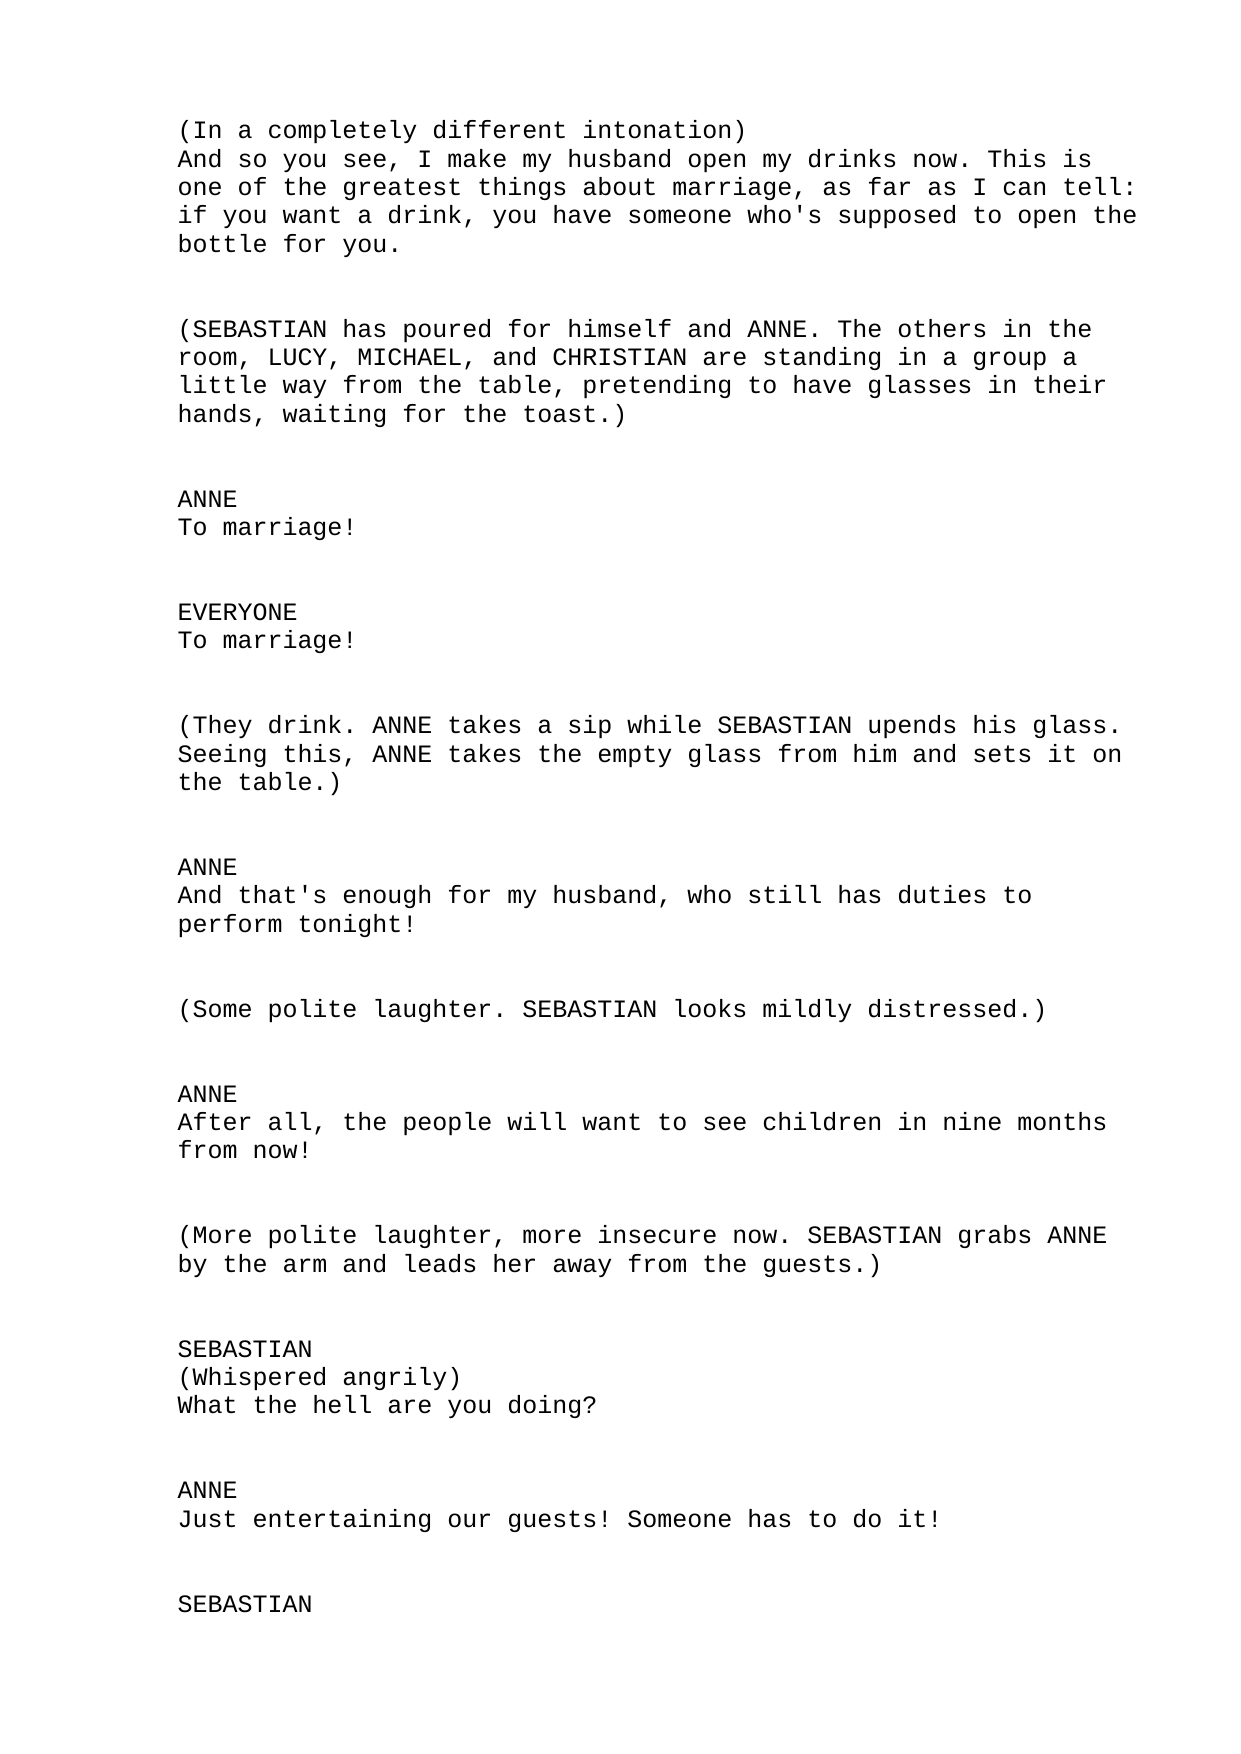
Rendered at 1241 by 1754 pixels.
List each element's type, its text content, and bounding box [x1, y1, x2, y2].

text ANNE [252, 1478, 1152, 1506]
text And that's enough for my husband, who still has duties to perform tonight! [432, 883, 1152, 940]
text (In a completely different intonation) [762, 118, 1152, 146]
text What the hell are you doing? [612, 1393, 1152, 1421]
text (Whispered angrily) [477, 1365, 1152, 1393]
text To marriage! [372, 515, 1152, 543]
text EVERYONE [312, 600, 1152, 628]
text SEBASTIAN [327, 1591, 1152, 1620]
text (They drink. ANNE takes a sip while SEBASTIAN upends his glass. Seeing this, ANNE takes the empty glass from him and sets it on the table.) [357, 713, 1152, 798]
text ANNE [252, 1081, 1152, 1110]
text Just entertaining our guests! Someone has to do it! [957, 1506, 1152, 1535]
text SEBASTIAN [327, 1336, 1152, 1365]
text ANNE [252, 486, 1152, 515]
text (More polite laughter, more insecure now. SEBASTIAN grabs ANNE by the arm and leads her away from the guests.) [897, 1223, 1152, 1280]
text After all, the people will want to see children in nine months from now! [327, 1110, 1152, 1166]
text To marriage! [372, 628, 1152, 656]
text (SEBASTIAN has poured for himself and ANNE. The others in the room, LUCY, MICHAEL, and CHRISTIAN are standing in a group a little way from the table, pretending to have glasses in their hands, waiting for the toast.) [642, 316, 1152, 430]
text (Some polite laughter. SEBASTIAN looks mildly distressed.) [1062, 996, 1152, 1025]
text ANNE [252, 855, 1152, 883]
text And so you see, I make my husband open my drinks now. This is one of the greatest things about marriage, as far as I can tell: if you want a drink, you have someone who's supposed to open the bottle for you. [417, 146, 1152, 260]
